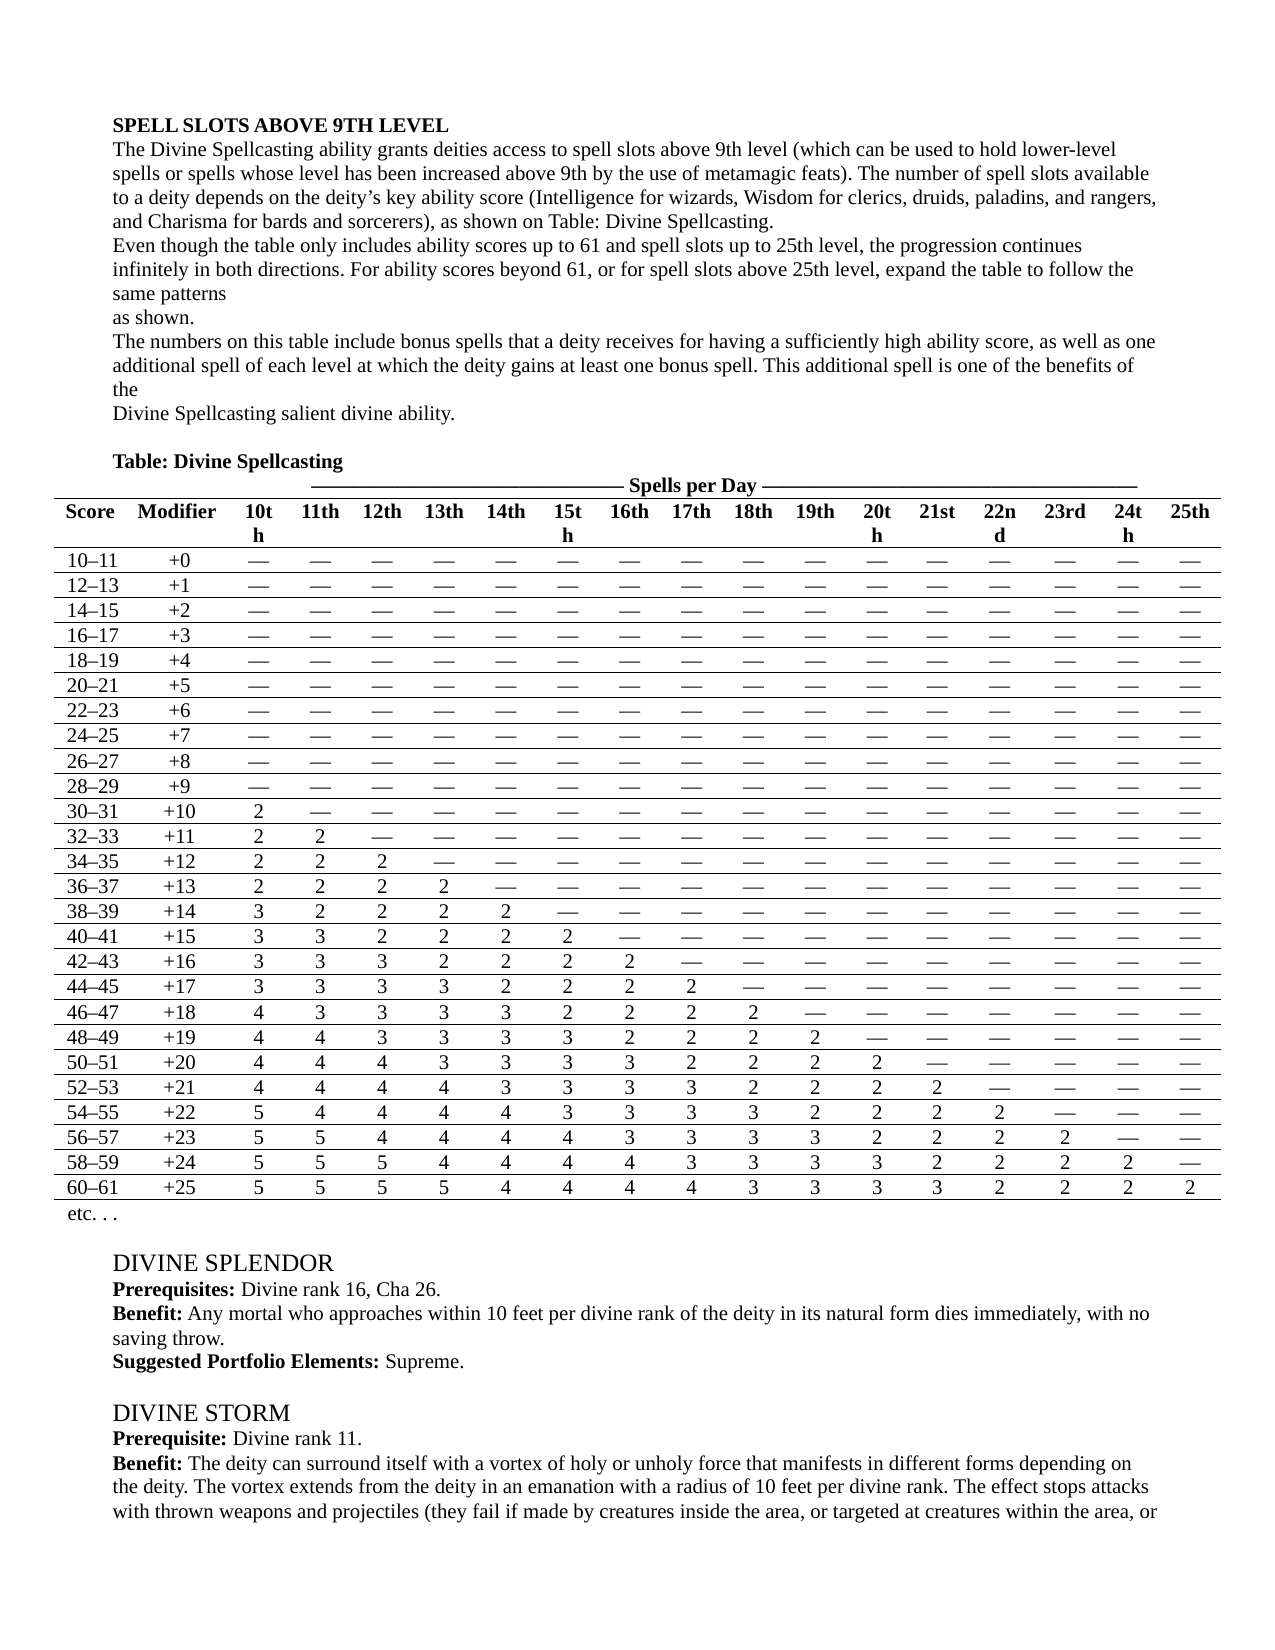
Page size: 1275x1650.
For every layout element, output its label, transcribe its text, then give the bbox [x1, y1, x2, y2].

text as shown. [112, 305, 1162, 329]
table_cell — [660, 724, 722, 747]
table_cell 5 [228, 1175, 289, 1199]
table_cell — [846, 924, 908, 948]
table_cell — [599, 623, 660, 647]
table_cell — [351, 824, 413, 848]
table_cell — [784, 749, 846, 773]
table_cell 2 [722, 1000, 784, 1024]
table_cell 22nd [966, 499, 1033, 547]
table_cell — [351, 799, 413, 823]
table_cell 4 [660, 1175, 722, 1199]
table_cell +24 [131, 1150, 227, 1174]
table_cell — [537, 598, 598, 622]
table_cell 18th [722, 499, 784, 547]
table_cell — [1097, 1100, 1159, 1124]
table_cell 54–55 [54, 1100, 131, 1124]
table_cell 18–19 [54, 648, 131, 672]
table_cell — [784, 598, 846, 622]
table_cell — [846, 598, 908, 622]
table_cell — [908, 1025, 966, 1049]
table_cell — [1159, 975, 1221, 998]
table_cell — [599, 573, 660, 597]
table_cell 32–33 [54, 824, 131, 848]
table_cell — [660, 598, 722, 622]
table_cell — [1159, 749, 1221, 773]
table_cell — [1159, 1050, 1221, 1074]
table_cell [351, 1200, 413, 1224]
table_cell — [1097, 774, 1159, 798]
table_cell 56–57 [54, 1125, 131, 1149]
table_cell 3 [660, 1125, 722, 1149]
table_cell 5 [228, 1100, 289, 1124]
table_cell — [1033, 1100, 1097, 1124]
table_cell — [1097, 648, 1159, 672]
table_cell — [846, 1025, 908, 1049]
table_cell — [722, 698, 784, 722]
table_cell 2 [660, 1025, 722, 1049]
table_cell 5 [289, 1175, 351, 1199]
table_cell — [966, 648, 1033, 672]
table_cell — [289, 724, 351, 747]
table_cell 3 [475, 1050, 537, 1074]
text Divine Spellcasting salient divine ability. [112, 401, 1162, 425]
table_cell 3 [537, 1050, 598, 1074]
table_cell — [660, 849, 722, 873]
table_cell — [1033, 1000, 1097, 1024]
table_cell 12th [351, 499, 413, 547]
table_cell — [784, 975, 846, 998]
table_cell +1 [131, 573, 227, 597]
table_cell — [784, 673, 846, 697]
table_cell +0 [131, 548, 227, 572]
table_cell — [966, 623, 1033, 647]
table_cell — [289, 573, 351, 597]
table_cell — [413, 724, 475, 747]
table_cell — [351, 698, 413, 722]
table_header ——————————————— Spells per Day ——–———————–———————— [228, 474, 1221, 497]
table_cell 5 [351, 1150, 413, 1174]
table_cell — [537, 774, 598, 798]
table_cell — [966, 749, 1033, 773]
text Prerequisite: Divine rank 11. [112, 1426, 1162, 1450]
table_cell — [228, 573, 289, 597]
table_cell 2 [537, 949, 598, 973]
table_cell — [599, 874, 660, 898]
table_cell [228, 1200, 289, 1224]
table_cell — [413, 824, 475, 848]
table_cell 24–25 [54, 724, 131, 747]
table_cell — [908, 1050, 966, 1074]
subtitle Table: Divine Spellcasting [112, 449, 1162, 473]
table_cell 2 [966, 1100, 1033, 1124]
table_cell 2 [908, 1100, 966, 1124]
table_cell — [1159, 774, 1221, 798]
subtitle Spell Slots Above 9th Level [112, 112, 1162, 137]
table_cell 46–47 [54, 1000, 131, 1024]
table_cell — [413, 548, 475, 572]
table_cell 2 [1033, 1125, 1097, 1149]
table_cell — [1033, 648, 1097, 672]
table_cell — [784, 1000, 846, 1024]
table_cell 2 [228, 849, 289, 873]
table_cell — [537, 724, 598, 747]
table_cell 4 [475, 1150, 537, 1174]
table_cell — [599, 648, 660, 672]
table_cell — [1033, 774, 1097, 798]
table_cell — [846, 673, 908, 697]
table_cell Modifier [126, 499, 227, 547]
table_cell — [228, 648, 289, 672]
table_cell — [475, 598, 537, 622]
table_cell — [908, 749, 966, 773]
table_cell 3 [722, 1125, 784, 1149]
table_cell — [1097, 598, 1159, 622]
table_cell — [1097, 1025, 1159, 1049]
table_cell — [1033, 724, 1097, 747]
table_cell — [351, 623, 413, 647]
table_cell — [413, 673, 475, 697]
table_cell 50–51 [54, 1050, 131, 1074]
table_cell 2 [784, 1050, 846, 1074]
table_cell 30–31 [54, 799, 131, 823]
table_cell — [351, 724, 413, 747]
table_cell 5 [228, 1150, 289, 1174]
table_cell — [784, 724, 846, 747]
table_cell — [289, 648, 351, 672]
table_cell [537, 1200, 598, 1224]
table_cell 4 [537, 1175, 598, 1199]
table_cell 16–17 [54, 623, 131, 647]
table_cell +8 [131, 749, 227, 773]
table_cell 58–59 [54, 1150, 131, 1174]
table_cell — [537, 749, 598, 773]
table_cell — [475, 874, 537, 898]
table_cell — [413, 623, 475, 647]
table_cell +15 [131, 924, 227, 948]
table_cell — [1097, 749, 1159, 773]
table_cell [966, 1200, 1033, 1224]
table_cell — [966, 899, 1033, 923]
table_cell +21 [131, 1075, 227, 1099]
table_cell 2 [784, 1100, 846, 1124]
table_cell — [475, 548, 537, 572]
table_cell — [1159, 1000, 1221, 1024]
table_cell — [966, 924, 1033, 948]
table_cell [660, 1200, 722, 1224]
table_cell — [1159, 849, 1221, 873]
table_cell — [722, 774, 784, 798]
table_cell 4 [599, 1175, 660, 1199]
table_cell — [475, 648, 537, 672]
table_cell — [599, 698, 660, 722]
table_cell 4 [228, 1050, 289, 1074]
table_cell 2 [966, 1150, 1033, 1174]
table_cell 2 [599, 975, 660, 998]
table_cell — [1159, 548, 1221, 572]
table_cell 22–23 [54, 698, 131, 722]
table_cell 4 [537, 1125, 598, 1149]
table_cell 2 [722, 1025, 784, 1049]
table_cell — [722, 924, 784, 948]
text The numbers on this table include bonus spells that a deity receives for having a sufficiently high ability score, as well as one additional spell of each level at which the deity gains at least one bonus spell. This additional spell is one of the benefits of the [112, 329, 1162, 401]
table_cell +22 [131, 1100, 227, 1124]
table_cell — [599, 724, 660, 747]
table_cell — [966, 724, 1033, 747]
table_cell — [908, 623, 966, 647]
table_cell — [1097, 1075, 1159, 1099]
table_cell +19 [131, 1025, 227, 1049]
table_cell — [846, 724, 908, 747]
table_cell 2 [1033, 1175, 1097, 1199]
table_cell — [599, 749, 660, 773]
text Prerequisites: Divine rank 16, Cha 26. [112, 1277, 1162, 1301]
table_cell — [966, 673, 1033, 697]
table_cell — [537, 623, 598, 647]
table_cell — [1097, 673, 1159, 697]
table_cell 3 [908, 1175, 966, 1199]
table_cell — [908, 874, 966, 898]
table_cell 2 [846, 1100, 908, 1124]
table_cell 3 [289, 975, 351, 998]
table_cell — [722, 899, 784, 923]
table_cell — [846, 1000, 908, 1024]
table_cell — [908, 899, 966, 923]
table_cell 3 [660, 1100, 722, 1124]
table_cell — [1033, 1050, 1097, 1074]
table_cell — [1097, 573, 1159, 597]
table_cell — [722, 949, 784, 973]
table_cell — [351, 774, 413, 798]
table_cell — [908, 975, 966, 998]
table_cell — [908, 1000, 966, 1024]
table_cell — [475, 749, 537, 773]
text Benefit: The deity can surround itself with a vortex of holy or unholy force that manifests in different forms depending on the deity. The vortex extends from the deity in an emanation with a radius of 10 feet per divine rank. The effect stops attacks with thrown weapons and projectiles (they fail if made by creatures inside the area, or targeted at creatures within the area, or [112, 1450, 1162, 1523]
table_cell — [784, 548, 846, 572]
table_cell — [722, 975, 784, 998]
table_cell — [537, 799, 598, 823]
table_cell — [537, 849, 598, 873]
table_cell — [1159, 1100, 1221, 1124]
table_cell 4 [351, 1075, 413, 1099]
table_cell 2 [413, 874, 475, 898]
table_cell [908, 1200, 966, 1224]
table_cell 52–53 [54, 1075, 131, 1099]
table_cell — [722, 548, 784, 572]
table_cell — [784, 899, 846, 923]
table_cell — [413, 573, 475, 597]
table_cell 2 [908, 1150, 966, 1174]
table_cell — [1033, 673, 1097, 697]
table_cell [475, 1200, 537, 1224]
table_cell — [475, 623, 537, 647]
table_cell 2 [537, 924, 598, 948]
table_cell 48–49 [54, 1025, 131, 1049]
table_cell 2 [784, 1025, 846, 1049]
table_cell — [413, 774, 475, 798]
table_cell — [846, 849, 908, 873]
table_cell 3 [660, 1075, 722, 1099]
table_cell 2 [228, 874, 289, 898]
table_cell 3 [351, 1000, 413, 1024]
table_cell — [784, 924, 846, 948]
table_cell 2 [475, 899, 537, 923]
table_cell — [908, 673, 966, 697]
table_cell 3 [228, 899, 289, 923]
table_cell — [228, 749, 289, 773]
table_cell 2 [599, 1025, 660, 1049]
table_cell — [289, 799, 351, 823]
table_cell 3 [413, 975, 475, 998]
table_cell [722, 1200, 784, 1224]
table_cell — [784, 949, 846, 973]
table_cell — [228, 673, 289, 697]
table_cell — [1097, 698, 1159, 722]
table_cell 19th [784, 499, 846, 547]
table_cell 14th [475, 499, 537, 547]
table_cell — [413, 698, 475, 722]
table_cell — [599, 824, 660, 848]
table_cell — [1097, 849, 1159, 873]
table_cell 2 [1033, 1150, 1097, 1174]
table_cell — [475, 774, 537, 798]
table_cell 4 [413, 1150, 475, 1174]
table_cell — [846, 874, 908, 898]
table_cell — [475, 824, 537, 848]
table_cell 44–45 [54, 975, 131, 998]
table_cell — [228, 548, 289, 572]
table_cell 15th [537, 499, 598, 547]
text Even though the table only includes ability scores up to 61 and spell slots up to 25th level, the progression continues infinitely in both directions. For ability scores beyond 61, or for spell slots above 25th level, expand the table to follow the same patterns [112, 233, 1162, 305]
table_cell — [722, 874, 784, 898]
table_cell — [351, 573, 413, 597]
table_cell — [351, 648, 413, 672]
table_cell — [784, 774, 846, 798]
table_cell — [413, 799, 475, 823]
table_cell — [1033, 899, 1097, 923]
table_cell — [660, 673, 722, 697]
table_cell — [1033, 1075, 1097, 1099]
table_cell 3 [413, 1000, 475, 1024]
table_cell — [475, 673, 537, 697]
table_cell — [966, 1025, 1033, 1049]
table_cell [1097, 1200, 1159, 1224]
table_cell 3 [351, 975, 413, 998]
table_cell 2 [908, 1075, 966, 1099]
table_cell — [289, 598, 351, 622]
table_cell — [475, 724, 537, 747]
table_cell 16th [599, 499, 660, 547]
table_cell — [722, 623, 784, 647]
table_cell 2 [413, 899, 475, 923]
table_cell — [1033, 623, 1097, 647]
table_cell 3 [475, 1075, 537, 1099]
table_cell 2 [228, 799, 289, 823]
table_cell 10–11 [54, 548, 131, 572]
table_cell — [289, 774, 351, 798]
table_cell 2 [660, 975, 722, 998]
text The Divine Spellcasting ability grants deities access to spell slots above 9th level (which can be used to hold lower-level spells or spells whose level has been increased above 9th by the use of metamagic feats). The number of spell slots available to a deity depends on the deity’s key ability score (Intelligence for wizards, Wisdom for clerics, druids, paladins, and rangers, and Charisma for bards and sorcerers), as shown on Table: Divine Spellcasting. [112, 137, 1162, 233]
table_cell 4 [228, 1075, 289, 1099]
table_cell 23rd [1033, 499, 1097, 547]
table_cell 2 [413, 949, 475, 973]
table_cell — [475, 573, 537, 597]
table_cell — [1159, 1125, 1221, 1149]
table_cell 3 [413, 1025, 475, 1049]
table_cell — [1033, 799, 1097, 823]
table_cell [784, 1200, 846, 1224]
table_cell — [351, 598, 413, 622]
table_cell 4 [475, 1125, 537, 1149]
table_cell 2 [660, 1050, 722, 1074]
table_cell 20–21 [54, 673, 131, 697]
table_cell 2 [722, 1075, 784, 1099]
table_cell +20 [131, 1050, 227, 1074]
table_cell +5 [131, 673, 227, 697]
table_cell — [1159, 1150, 1221, 1174]
text Benefit: Any mortal who approaches within 10 feet per divine rank of the deity in its natural form dies immediately, with no saving throw. [112, 1301, 1162, 1349]
table_cell +18 [131, 1000, 227, 1024]
table_cell 4 [289, 1075, 351, 1099]
table_cell 2 [784, 1075, 846, 1099]
table_cell +23 [131, 1125, 227, 1149]
table_cell — [660, 874, 722, 898]
table_cell 3 [537, 1100, 598, 1124]
table_cell — [289, 548, 351, 572]
table_cell — [966, 874, 1033, 898]
table_cell 3 [599, 1050, 660, 1074]
table_cell +6 [131, 698, 227, 722]
table_cell — [1097, 874, 1159, 898]
table_cell 24th [1097, 499, 1159, 547]
table_cell — [599, 598, 660, 622]
table_cell — [1033, 824, 1097, 848]
table_cell — [966, 698, 1033, 722]
table_cell — [413, 849, 475, 873]
table_cell — [1033, 874, 1097, 898]
table_cell 2 [289, 899, 351, 923]
table_cell 3 [475, 1000, 537, 1024]
table_cell — [966, 949, 1033, 973]
table_cell — [1159, 824, 1221, 848]
table_cell — [722, 598, 784, 622]
table_cell — [1033, 849, 1097, 873]
table_cell 4 [289, 1025, 351, 1049]
table_cell 2 [966, 1125, 1033, 1149]
table_cell 4 [351, 1100, 413, 1124]
table_cell — [475, 698, 537, 722]
table_cell 3 [846, 1175, 908, 1199]
subtitle Divine Splendor [112, 1248, 1162, 1277]
table_cell — [966, 1050, 1033, 1074]
table_cell — [908, 573, 966, 597]
table_cell 5 [289, 1150, 351, 1174]
table_cell — [784, 648, 846, 672]
table_cell 3 [351, 949, 413, 973]
text Suggested Portfolio Elements: Supreme. [112, 1349, 1162, 1373]
table_cell etc. . . [54, 1200, 131, 1224]
table_cell — [784, 623, 846, 647]
table_cell — [1159, 874, 1221, 898]
table_cell 2 [660, 1000, 722, 1024]
table_cell — [537, 698, 598, 722]
table_cell 3 [351, 1025, 413, 1049]
table_cell 42–43 [54, 949, 131, 973]
table_cell — [537, 648, 598, 672]
table_cell 2 [289, 824, 351, 848]
table_cell 2 [289, 874, 351, 898]
table_cell — [1159, 698, 1221, 722]
table_cell +13 [131, 874, 227, 898]
table_header [54, 474, 227, 497]
table_cell — [1033, 975, 1097, 998]
table_cell [413, 1200, 475, 1224]
table_cell — [908, 774, 966, 798]
table_cell — [1159, 598, 1221, 622]
table_cell — [660, 648, 722, 672]
table_cell — [722, 724, 784, 747]
table_cell 21st [908, 499, 966, 547]
table_cell — [784, 799, 846, 823]
table_cell — [1097, 949, 1159, 973]
table_cell — [846, 949, 908, 973]
table_cell 2 [351, 899, 413, 923]
table_cell — [537, 673, 598, 697]
table_cell — [1033, 949, 1097, 973]
table_cell 2 [846, 1075, 908, 1099]
table_cell — [966, 799, 1033, 823]
table_cell — [908, 698, 966, 722]
table_cell 12–13 [54, 573, 131, 597]
table_cell 4 [413, 1125, 475, 1149]
table_cell 2 [1097, 1175, 1159, 1199]
table_cell — [228, 724, 289, 747]
table_cell — [1097, 1000, 1159, 1024]
table_cell 2 [722, 1050, 784, 1074]
table_cell — [1097, 975, 1159, 998]
table_cell 3 [784, 1175, 846, 1199]
table_cell [1159, 1200, 1221, 1224]
table_cell 4 [228, 1025, 289, 1049]
table_cell — [1159, 673, 1221, 697]
table_cell 2 [475, 975, 537, 998]
table_cell — [966, 824, 1033, 848]
table_cell 2 [289, 849, 351, 873]
table_cell 36–37 [54, 874, 131, 898]
table_cell — [660, 573, 722, 597]
table_cell +25 [131, 1175, 227, 1199]
table_cell — [1033, 573, 1097, 597]
table_cell — [1159, 924, 1221, 948]
table_cell — [784, 824, 846, 848]
table_cell — [784, 874, 846, 898]
table_cell — [846, 799, 908, 823]
table_cell [289, 1200, 351, 1224]
table_cell 38–39 [54, 899, 131, 923]
table_cell 17th [660, 499, 722, 547]
table_cell — [599, 774, 660, 798]
table_cell — [660, 899, 722, 923]
table_cell — [966, 975, 1033, 998]
table_cell 5 [413, 1175, 475, 1199]
table_cell — [289, 623, 351, 647]
table_cell — [228, 774, 289, 798]
table_cell 2 [351, 874, 413, 898]
table_cell — [846, 774, 908, 798]
table_cell — [784, 573, 846, 597]
table_cell 5 [289, 1125, 351, 1149]
table_cell — [722, 799, 784, 823]
table_cell 3 [784, 1150, 846, 1174]
table_cell — [846, 573, 908, 597]
table_cell — [1097, 1125, 1159, 1149]
table_cell +10 [131, 799, 227, 823]
table_cell 3 [289, 924, 351, 948]
table_cell +7 [131, 724, 227, 747]
table_cell — [599, 924, 660, 948]
table_cell — [599, 548, 660, 572]
table_cell Score [54, 499, 126, 547]
table_cell — [351, 749, 413, 773]
table_cell 3 [784, 1125, 846, 1149]
table_cell 2 [228, 824, 289, 848]
table_cell — [351, 548, 413, 572]
table_cell — [1033, 924, 1097, 948]
table_cell — [475, 849, 537, 873]
table_cell — [660, 824, 722, 848]
table_cell — [1159, 648, 1221, 672]
table_cell — [537, 548, 598, 572]
table_cell — [784, 849, 846, 873]
table_cell [1033, 1200, 1097, 1224]
table_cell — [1033, 698, 1097, 722]
table_cell — [966, 573, 1033, 597]
table_cell — [1097, 924, 1159, 948]
table_cell — [1159, 724, 1221, 747]
table_cell 3 [289, 949, 351, 973]
table_cell — [846, 648, 908, 672]
table_cell — [966, 1075, 1033, 1099]
table_cell — [413, 598, 475, 622]
table_cell 3 [475, 1025, 537, 1049]
table_cell — [537, 899, 598, 923]
table_cell 2 [966, 1175, 1033, 1199]
table_cell 3 [722, 1150, 784, 1174]
table_cell — [908, 849, 966, 873]
table_cell — [1159, 1025, 1221, 1049]
table_cell 3 [537, 1075, 598, 1099]
table_cell 3 [289, 1000, 351, 1024]
table_cell 2 [1097, 1150, 1159, 1174]
table_cell — [1097, 899, 1159, 923]
table_cell — [908, 949, 966, 973]
table_cell 3 [599, 1125, 660, 1149]
table_cell — [599, 899, 660, 923]
table_cell 3 [599, 1100, 660, 1124]
table_cell — [660, 698, 722, 722]
table_cell — [722, 749, 784, 773]
table_cell — [1097, 799, 1159, 823]
table_cell — [599, 849, 660, 873]
table_cell — [599, 673, 660, 697]
table_cell — [1159, 799, 1221, 823]
table_cell 3 [722, 1100, 784, 1124]
table_cell 14–15 [54, 598, 131, 622]
table_cell 4 [537, 1150, 598, 1174]
table_cell — [966, 774, 1033, 798]
table_cell — [660, 623, 722, 647]
table_cell +11 [131, 824, 227, 848]
table_cell 4 [289, 1100, 351, 1124]
table_cell — [1159, 573, 1221, 597]
table_cell — [1033, 548, 1097, 572]
table_cell 25th [1159, 499, 1221, 547]
table_cell 3 [228, 924, 289, 948]
table_cell 2 [537, 1000, 598, 1024]
table_cell 5 [228, 1125, 289, 1149]
table_cell — [908, 648, 966, 672]
table_cell 3 [537, 1025, 598, 1049]
table_cell 2 [413, 924, 475, 948]
table_cell — [599, 799, 660, 823]
table_cell 2 [537, 975, 598, 998]
table_cell — [722, 849, 784, 873]
table_cell — [660, 799, 722, 823]
table_cell +17 [131, 975, 227, 998]
table_cell — [413, 648, 475, 672]
table_cell 2 [351, 849, 413, 873]
table_cell — [1097, 548, 1159, 572]
table_cell 3 [722, 1175, 784, 1199]
table_cell — [1097, 623, 1159, 647]
table_cell — [846, 975, 908, 998]
table_cell 2 [475, 949, 537, 973]
table_cell 10th [228, 499, 289, 547]
table_cell 28–29 [54, 774, 131, 798]
table_cell [131, 1200, 227, 1224]
table_cell 2 [908, 1125, 966, 1149]
table_cell — [1033, 1025, 1097, 1049]
table_cell 40–41 [54, 924, 131, 948]
table_cell 2 [351, 924, 413, 948]
table_cell 4 [599, 1150, 660, 1174]
table_cell 20th [846, 499, 908, 547]
table_cell +12 [131, 849, 227, 873]
table_cell 13th [413, 499, 475, 547]
table_cell — [537, 573, 598, 597]
table_cell 4 [351, 1050, 413, 1074]
table_cell — [1033, 749, 1097, 773]
table_cell 3 [660, 1150, 722, 1174]
table_cell — [228, 598, 289, 622]
table_cell +14 [131, 899, 227, 923]
table_cell — [846, 824, 908, 848]
table_cell 4 [413, 1075, 475, 1099]
table_cell — [1159, 899, 1221, 923]
table_cell — [966, 548, 1033, 572]
table_cell — [846, 698, 908, 722]
table_cell — [1159, 1075, 1221, 1099]
table_cell — [228, 698, 289, 722]
table_cell — [908, 548, 966, 572]
table_cell 2 [599, 949, 660, 973]
table_cell 3 [228, 949, 289, 973]
subtitle Divine Storm [112, 1398, 1162, 1426]
table_cell — [660, 774, 722, 798]
table_cell 34–35 [54, 849, 131, 873]
table_cell +3 [131, 623, 227, 647]
table_cell 4 [413, 1100, 475, 1124]
table_cell — [1097, 824, 1159, 848]
table_cell 4 [351, 1125, 413, 1149]
table_cell 60–61 [54, 1175, 131, 1199]
table_cell — [537, 874, 598, 898]
table_cell 11th [289, 499, 351, 547]
table_cell 3 [413, 1050, 475, 1074]
table_cell +4 [131, 648, 227, 672]
table_cell — [289, 673, 351, 697]
table_cell — [784, 698, 846, 722]
table_cell +9 [131, 774, 227, 798]
table_cell — [966, 1000, 1033, 1024]
table_cell — [1097, 1050, 1159, 1074]
table_cell 2 [846, 1050, 908, 1074]
table_cell 4 [289, 1050, 351, 1074]
table_cell 3 [599, 1075, 660, 1099]
table_cell 3 [228, 975, 289, 998]
table_cell 2 [846, 1125, 908, 1149]
table_cell [846, 1200, 908, 1224]
table_cell 2 [475, 924, 537, 948]
table_cell +2 [131, 598, 227, 622]
table_cell — [908, 824, 966, 848]
table_cell — [660, 548, 722, 572]
table_cell +16 [131, 949, 227, 973]
table_cell — [413, 749, 475, 773]
table_cell — [475, 799, 537, 823]
table_cell — [908, 724, 966, 747]
table_cell — [660, 749, 722, 773]
table_cell — [228, 623, 289, 647]
table_cell — [722, 648, 784, 672]
table_cell — [966, 598, 1033, 622]
table_cell — [722, 673, 784, 697]
table_cell — [351, 673, 413, 697]
table_cell 5 [351, 1175, 413, 1199]
table_cell — [289, 749, 351, 773]
table_cell — [966, 849, 1033, 873]
table_cell — [660, 949, 722, 973]
table_cell — [908, 598, 966, 622]
table_cell — [1159, 623, 1221, 647]
table_cell — [846, 899, 908, 923]
table_cell — [660, 924, 722, 948]
table_cell 2 [599, 1000, 660, 1024]
table_cell — [846, 623, 908, 647]
table_cell — [908, 924, 966, 948]
table_cell — [1097, 724, 1159, 747]
table_cell 4 [475, 1100, 537, 1124]
table_cell 2 [1159, 1175, 1221, 1199]
table_cell 4 [228, 1000, 289, 1024]
table_cell — [908, 799, 966, 823]
table_cell [599, 1200, 660, 1224]
table_cell 3 [846, 1150, 908, 1174]
table_cell — [846, 548, 908, 572]
table_cell — [1159, 949, 1221, 973]
table_cell 26–27 [54, 749, 131, 773]
table_cell — [722, 573, 784, 597]
table_cell 4 [475, 1175, 537, 1199]
table_cell — [289, 698, 351, 722]
table_cell — [1033, 598, 1097, 622]
table_cell — [722, 824, 784, 848]
table_cell — [846, 749, 908, 773]
table_cell — [537, 824, 598, 848]
